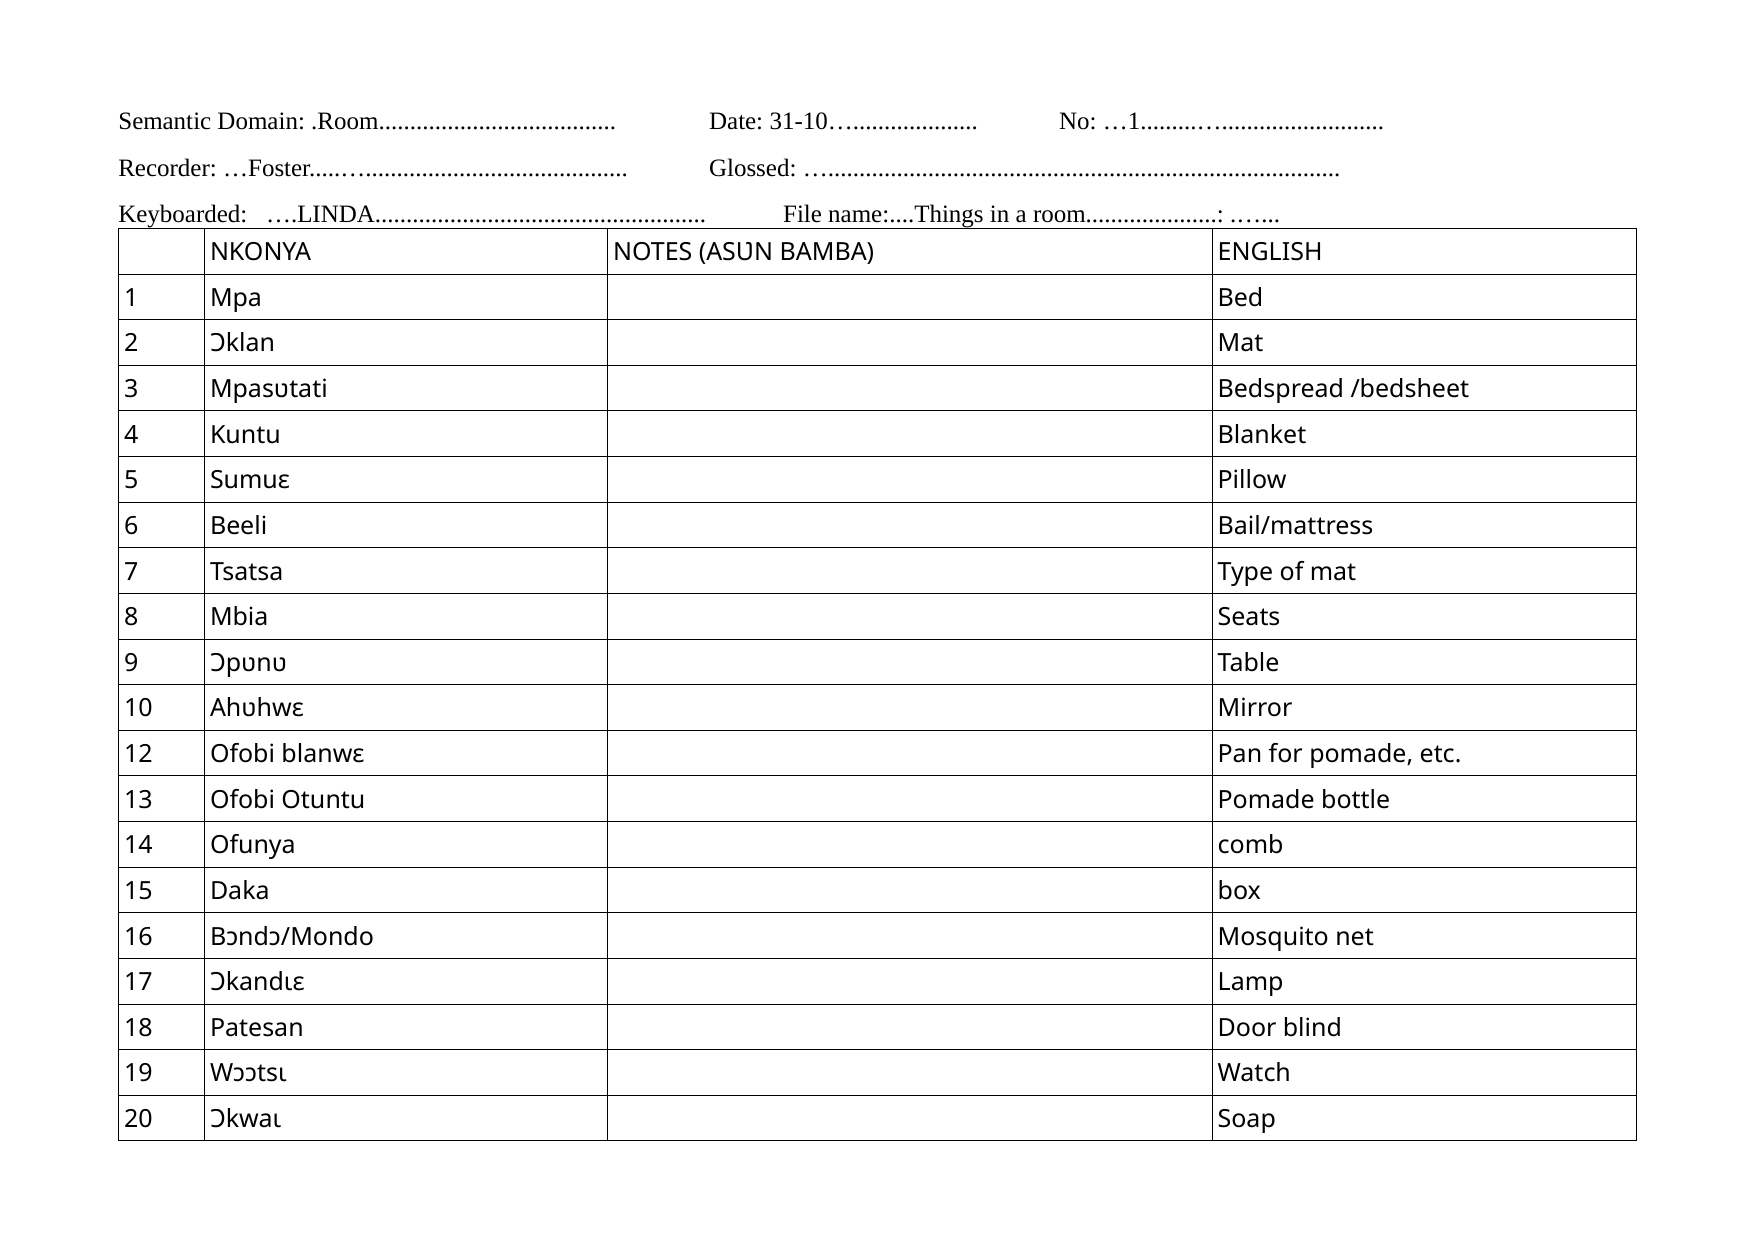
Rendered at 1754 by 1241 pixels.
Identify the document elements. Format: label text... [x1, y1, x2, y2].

table_cell Seats [1213, 594, 1636, 638]
table_cell Mpasʋtati [205, 366, 607, 410]
table_cell [608, 457, 1212, 502]
table_cell Door blind [1213, 1005, 1636, 1049]
table_cell [608, 868, 1212, 912]
table_cell 6 [119, 503, 204, 547]
table_cell 14 [119, 822, 204, 867]
table_cell 2 [119, 320, 204, 365]
table_cell Ɔkandɩɛ [205, 959, 607, 1003]
table_cell Mat [1213, 320, 1636, 365]
table_cell 17 [119, 959, 204, 1003]
table_cell Soap [1213, 1096, 1636, 1140]
table_cell [608, 1050, 1212, 1095]
table_cell [608, 959, 1212, 1003]
table_cell Pillow [1213, 457, 1636, 502]
text Recorder: …Foster.....….......................................... Glossed: ….................................................................................. [118, 153, 1636, 181]
table_cell Ofunya [205, 822, 607, 867]
table_cell 12 [119, 731, 204, 775]
table_cell Bail/mattress [1213, 503, 1636, 547]
table_cell [608, 1005, 1212, 1049]
table_cell Tsatsa [205, 548, 607, 593]
table_cell Sumuɛ [205, 457, 607, 502]
table_cell Kuntu [205, 411, 607, 456]
table_cell 8 [119, 594, 204, 638]
table_cell [608, 411, 1212, 456]
text Keyboarded: ….LINDA..................................................... File name:....Things in a room.....................: .…... [118, 199, 1636, 228]
table_cell [608, 594, 1212, 638]
table_cell [608, 822, 1212, 867]
table_cell Mpa [205, 275, 607, 319]
table_cell 16 [119, 913, 204, 958]
table_cell [608, 776, 1212, 821]
table_cell Pan for pomade, etc. [1213, 731, 1636, 775]
table_cell [608, 1096, 1212, 1140]
table_cell Ahʋhwɛ [205, 685, 607, 730]
table_cell 13 [119, 776, 204, 821]
table_header NKONYA [205, 229, 607, 273]
table_cell Daka [205, 868, 607, 912]
table_cell Watch [1213, 1050, 1636, 1095]
table_cell Table [1213, 640, 1636, 684]
table_cell 3 [119, 366, 204, 410]
table_cell Ofobi blanwɛ [205, 731, 607, 775]
table_header ENGLISH [1213, 229, 1636, 273]
table_cell Patesan [205, 1005, 607, 1049]
text Semantic Domain: .Room...................................... Date: 31-10….................... No: …1.........….......................... [118, 106, 1636, 135]
table_cell Ofobi Otuntu [205, 776, 607, 821]
table_cell 1 [119, 275, 204, 319]
table_cell Mosquito net [1213, 913, 1636, 958]
table_header [119, 229, 204, 273]
table_cell 4 [119, 411, 204, 456]
table_cell Lamp [1213, 959, 1636, 1003]
table_cell box [1213, 868, 1636, 912]
table_cell 15 [119, 868, 204, 912]
table_cell Ɔklan [205, 320, 607, 365]
table_cell 9 [119, 640, 204, 684]
table_cell 7 [119, 548, 204, 593]
table_cell Blanket [1213, 411, 1636, 456]
table_cell [608, 275, 1212, 319]
table_cell [608, 640, 1212, 684]
table_cell 5 [119, 457, 204, 502]
table_cell Bɔndɔ/Mondo [205, 913, 607, 958]
table_cell comb [1213, 822, 1636, 867]
table_cell [608, 503, 1212, 547]
table_cell [608, 913, 1212, 958]
table_cell [608, 320, 1212, 365]
table_cell Bed [1213, 275, 1636, 319]
table_cell Wɔɔtsɩ [205, 1050, 607, 1095]
table_cell 10 [119, 685, 204, 730]
table_cell Ɔkwaɩ [205, 1096, 607, 1140]
table_cell Bedspread /bedsheet [1213, 366, 1636, 410]
table_cell [608, 731, 1212, 775]
table_cell Beeli [205, 503, 607, 547]
table_cell Mirror [1213, 685, 1636, 730]
table_cell 19 [119, 1050, 204, 1095]
table_cell Ɔpʋnʋ [205, 640, 607, 684]
table_cell 18 [119, 1005, 204, 1049]
table_cell Mbia [205, 594, 607, 638]
table_cell 20 [119, 1096, 204, 1140]
table_cell Pomade bottle [1213, 776, 1636, 821]
table_cell [608, 685, 1212, 730]
table_cell [608, 366, 1212, 410]
table_header NOTES (ASƲN BAMBA) [608, 229, 1212, 273]
table_cell [608, 548, 1212, 593]
table_cell Type of mat [1213, 548, 1636, 593]
